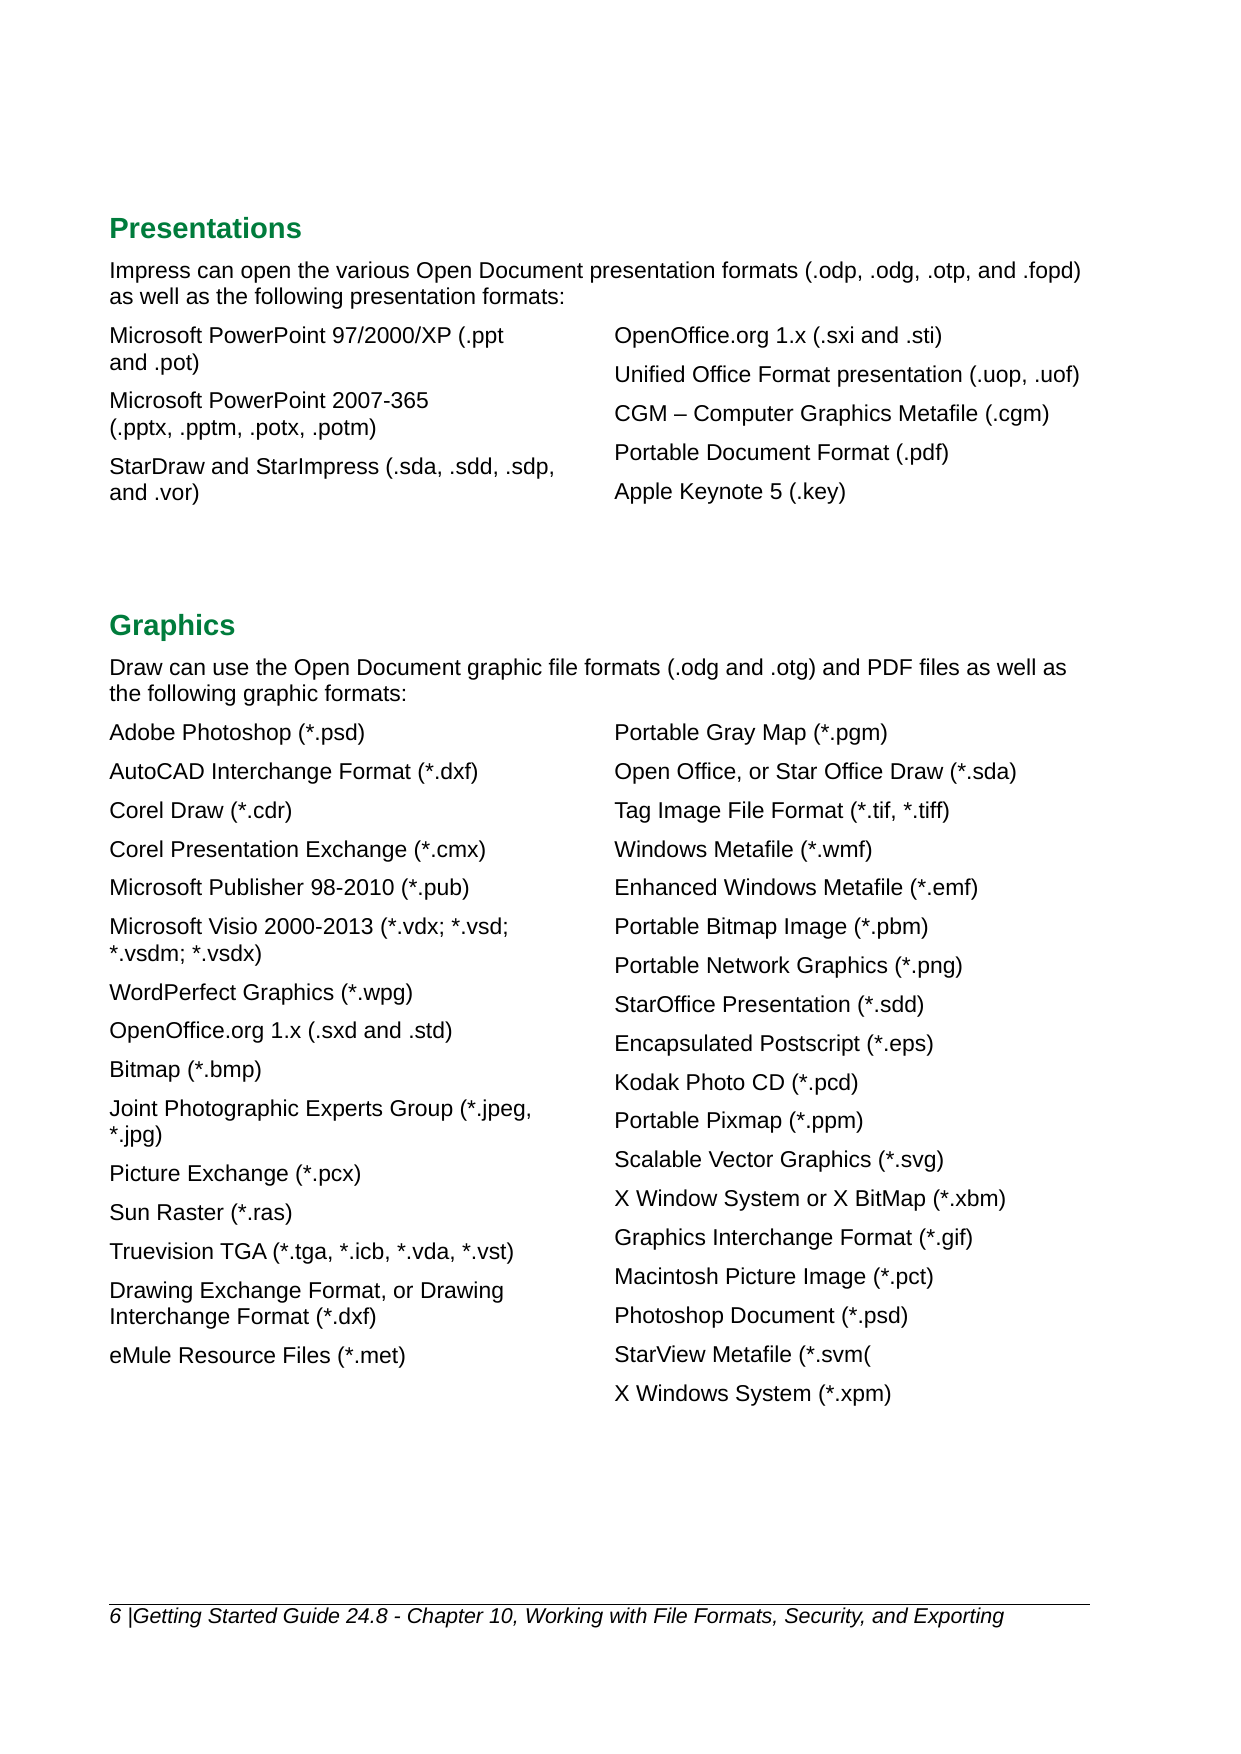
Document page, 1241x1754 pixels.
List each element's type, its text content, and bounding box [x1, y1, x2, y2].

list OpenOffice.org 1.x (.sxi and .sti) [614, 322, 1090, 348]
list Picture Exchange (*.pcx) [109, 1160, 585, 1187]
list Graphics Interchange Format (*.gif) [614, 1224, 1090, 1250]
list Windows Metafile (*.wmf) [614, 836, 1090, 862]
list Corel Draw (*.cdr) [109, 797, 585, 823]
list Impress can open the various Open Document presentation formats (.odp, .odg, .otp, and .fopd) as well as the following presentation formats: [109, 257, 1090, 310]
list Enhanced Windows Metafile (*.emf) [614, 874, 1090, 901]
list Sun Raster (*.ras) [109, 1199, 585, 1225]
list StarOffice Presentation (*.sdd) [614, 991, 1090, 1017]
list Portable Network Graphics (*.png) [614, 952, 1090, 978]
list Portable Bitmap Image (*.pbm) [614, 913, 1090, 939]
list Joint Photographic Experts Group (*.jpeg, *.jpg) [109, 1095, 585, 1148]
list Macintosh Picture Image (*.pct) [614, 1263, 1090, 1289]
list Truevision TGA (*.tga, *.icb, *.vda, *.vst) [109, 1238, 585, 1264]
list Microsoft PowerPoint 2007-365 (.pptx, .pptm, .potx, .potm) [109, 387, 585, 440]
list X Windows System (*.xpm) [614, 1379, 1090, 1406]
list CGM – Computer Graphics Metafile (.cgm) [614, 400, 1090, 426]
list WordPerfect Graphics (*.wpg) [109, 978, 585, 1005]
list Portable Pixmap (*.ppm) [614, 1107, 1090, 1134]
list Portable Gray Map (*.pgm) [614, 719, 1090, 745]
list Bitmap (*.bmp) [109, 1056, 585, 1082]
list Drawing Exchange Format, or Drawing Interchange Format (*.dxf) [109, 1277, 585, 1329]
list eMule Resource Files (*.met) [109, 1342, 585, 1368]
list Portable Document Format (.pdf) [614, 439, 1090, 465]
list AutoCAD Interchange Format (*.dxf) [109, 758, 585, 784]
list Photoshop Document (*.psd) [614, 1302, 1090, 1328]
list OpenOffice.org 1.x (.sxd and .std) [109, 1017, 585, 1044]
list X Window System or X BitMap (*.xbm) [614, 1185, 1090, 1212]
list Microsoft Publisher 98-2010 (*.pub) [109, 874, 585, 901]
list Encapsulated Postscript (*.eps) [614, 1030, 1090, 1056]
list Open Office, or Star Office Draw (*.sda) [614, 758, 1090, 784]
list Kodak Photo CD (*.pcd) [614, 1069, 1090, 1095]
list Adobe Photoshop (*.psd) [109, 719, 585, 745]
list Scalable Vector Graphics (*.svg) [614, 1146, 1090, 1173]
list StarView Metafile (*.svm( [614, 1341, 1090, 1367]
list Apple Keynote 5 (.key) [614, 478, 1090, 504]
list Tag Image File Format (*.tif, *.tiff) [614, 797, 1090, 823]
list Corel Presentation Exchange (*.cmx) [109, 836, 585, 862]
list Microsoft Visio 2000-2013 (*.vdx; *.vsd; *.vsdm; *.vsdx) [109, 913, 585, 966]
list Draw can use the Open Document graphic file formats (.odg and .otg) and PDF files as well as the following graphic formats: [109, 654, 1090, 706]
list Unified Office Format presentation (.uop, .uof) [614, 361, 1090, 387]
subtitle Presentations [109, 211, 1090, 244]
subtitle Graphics [109, 608, 1090, 641]
list StarDraw and StarImpress (.sda, .sdd, .sdp, and .vor) [109, 453, 585, 505]
list Microsoft PowerPoint 97/2000/XP (.ppt and .pot) [109, 322, 585, 375]
